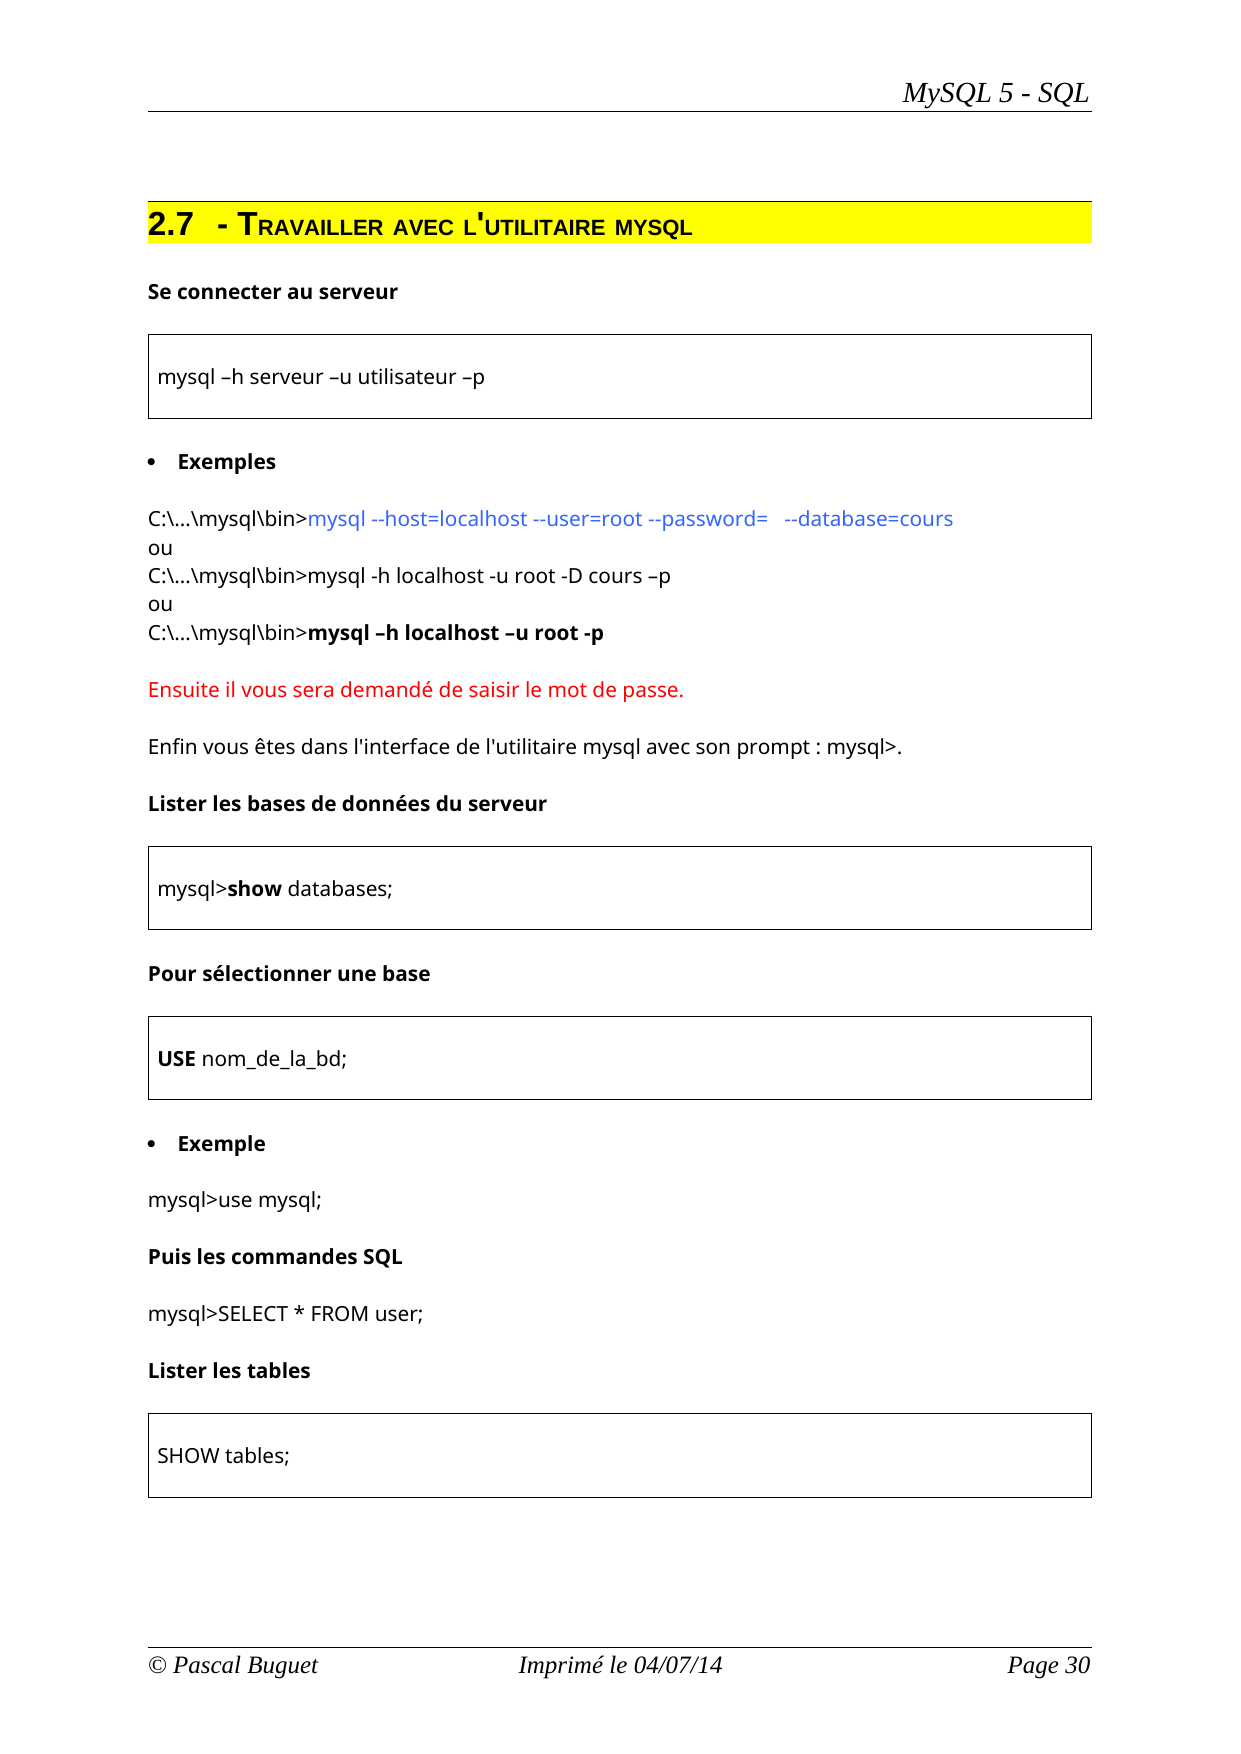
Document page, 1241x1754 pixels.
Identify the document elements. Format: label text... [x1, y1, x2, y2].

subtitle - Travailler avec l'utilitaire mysql [148, 202, 1092, 243]
text C:\…\mysql\bin>mysql --host=localhost --user=root --password= --database=cours [148, 504, 1092, 533]
text Ensuite il vous sera demandé de saisir le mot de passe. [148, 675, 1092, 703]
text SHOW tables; [149, 1414, 1091, 1497]
text C:\…\mysql\bin>mysql –h localhost –u root -p [148, 618, 1092, 646]
text USE nom_de_la_bd; [149, 1017, 1091, 1099]
text Lister les tables [148, 1356, 1092, 1384]
list Exemple [148, 1129, 1063, 1157]
text Lister les bases de données du serveur [148, 789, 1092, 817]
text Enfin vous êtes dans l'interface de l'utilitaire mysql avec son prompt : mysql>. [148, 732, 1092, 760]
text mysql –h serveur –u utilisateur –p [149, 335, 1091, 418]
text Se connecter au serveur [148, 277, 1092, 306]
text mysql>use mysql; [148, 1186, 1092, 1214]
text ou [148, 533, 1092, 561]
text mysql>SELECT * FROM user; [148, 1299, 1092, 1328]
text Pour sélectionner une base [148, 959, 1092, 987]
text ou [148, 589, 1092, 618]
list Exemples [148, 447, 1063, 476]
text mysql>show databases; [149, 847, 1091, 929]
text Puis les commandes SQL [148, 1242, 1092, 1271]
text C:\…\mysql\bin>mysql -h localhost -u root -D cours –p [148, 561, 1092, 589]
